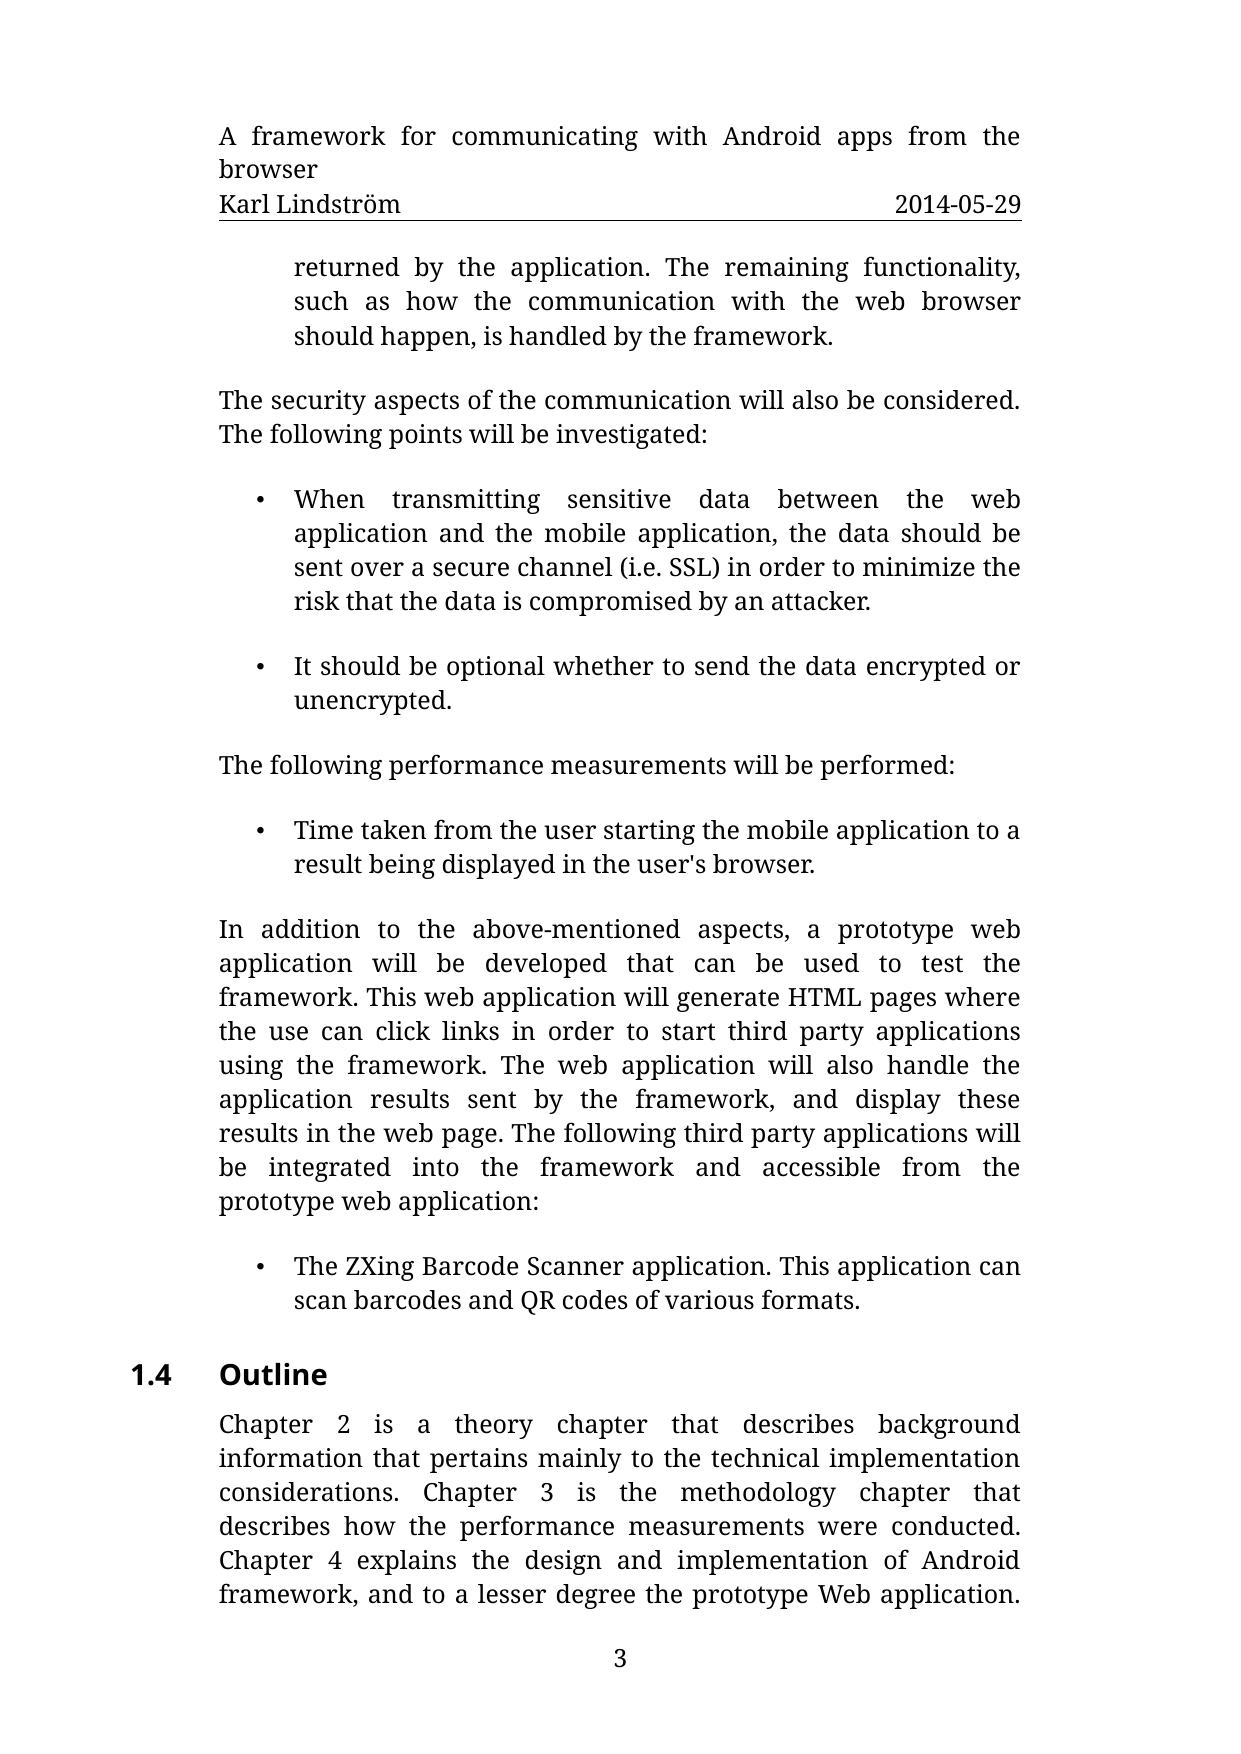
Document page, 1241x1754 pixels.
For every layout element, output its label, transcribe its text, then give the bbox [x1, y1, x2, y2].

list returned by the application. The remaining functionality, such as how the communication with the web browser should happen, is handled by the framework. [256, 250, 1022, 352]
list It should be optional whether to send the data encrypted or unencrypted. [256, 649, 1022, 717]
text The security aspects of the communication will also be considered. The following points will be investigated: [218, 383, 1022, 451]
list When transmitting sensitive data between the web application and the mobile application, the data should be sent over a secure channel (i.e. SSL) in order to minimize the risk that the data is compromised by an attacker. [256, 482, 1022, 618]
subtitle Outline [130, 1354, 1022, 1393]
list The ZXing Barcode Scanner application. This application can scan barcodes and QR codes of various formats. [256, 1248, 1022, 1317]
list Time taken from the user starting the mobile application to a result being displayed in the user's browser. [256, 812, 1022, 881]
text In addition to the above-mentioned aspects, a prototype web application will be developed that can be used to test the framework. This web application will generate HTML pages where the use can click links in order to start third party applications using the framework. The web application will also handle the application results sent by the framework, and display these results in the web page. The following third party applications will be integrated into the framework and accessible from the prototype web application: [218, 911, 1022, 1218]
text Chapter 2 is a theory chapter that describes background information that pertains mainly to the technical implementation considerations. Chapter 3 is the methodology chapter that describes how the performance measurements were conducted. Chapter 4 explains the design and implementation of Android framework, and to a lesser degree the prototype Web application. [218, 1407, 1022, 1611]
text The following performance measurements will be performed: [218, 748, 1022, 782]
